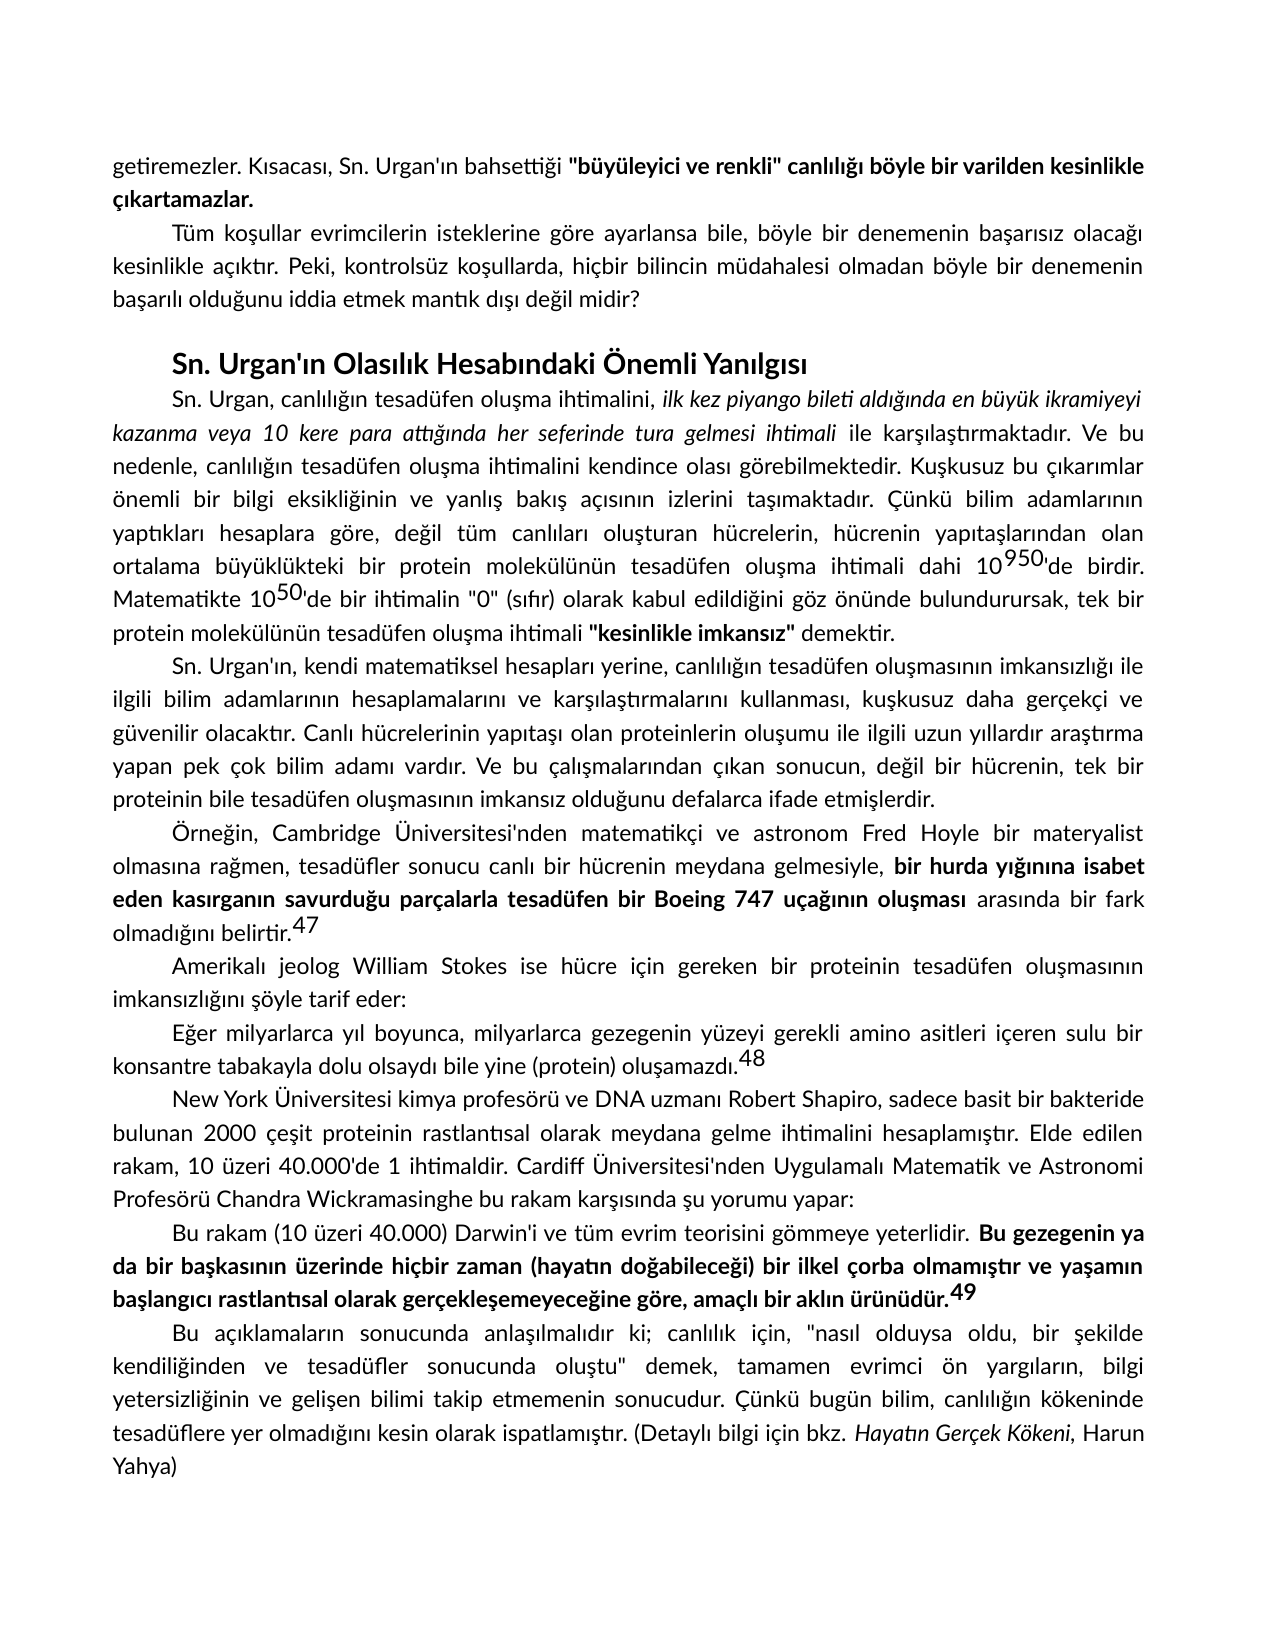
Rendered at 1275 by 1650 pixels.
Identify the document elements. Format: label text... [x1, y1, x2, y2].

text Sn. Urgan'ın Olasılık Hesabındaki Önemli Yanılgısı [112, 348, 1145, 381]
text Eğer milyarlarca yıl boyunca, milyarlarca gezegenin yüzeyi gerekli amino asitleri içeren sulu bir konsantre tabakayla dolu olsaydı bile yine (protein) oluşamazdı.48 [112, 1014, 1145, 1081]
text Sn. Urgan, canlılığın tesadüfen oluşma ihtimalini, ilk kez piyango bileti aldığında en büyük ikramiyeyi kazanma veya 10 kere para attığında her seferinde tura gelmesi ihtimali ile karşılaştırmaktadır. Ve bu nedenle, canlılığın tesadüfen oluşma ihtimalini kendince olası görebilmektedir. Kuşkusuz bu çıkarımlar önemli bir bilgi eksikliğinin ve yanlış bakış açısının izlerini taşımaktadır. Çünkü bilim adamlarının yaptıkları hesaplara göre, değil tüm canlıları oluşturan hücrelerin, hücrenin yapıtaşlarından olan ortalama büyüklükteki bir protein molekülünün tesadüfen oluşma ihtimali dahi 10950'de birdir. Matematikte 1050'de bir ihtimalin "0" (sıfır) olarak kabul edildiğini göz önünde bulundurursak, tek bir protein molekülünün tesadüfen oluşma ihtimali "kesinlikle imkansız" demektir. [112, 381, 1145, 648]
text Bu açıklamaların sonucunda anlaşılmalıdır ki; canlılık için, "nasıl olduysa oldu, bir şekilde kendiliğinden ve tesadüfler sonucunda oluştu" demek, tamamen evrimci ön yargıların, bilgi yetersizliğinin ve gelişen bilimi takip etmemenin sonucudur. Çünkü bugün bilim, canlılığın kökeninde tesadüflere yer olmadığını kesin olarak ispatlamıştır. (Detaylı bilgi için bkz. Hayatın Gerçek Kökeni, Harun Yahya) [112, 1314, 1145, 1481]
text Bu rakam (10 üzeri 40.000) Darwin'i ve tüm evrim teorisini gömmeye yeterlidir. Bu gezegenin ya da bir başkasının üzerinde hiçbir zaman (hayatın doğabileceği) bir ilkel çorba olmamıştır ve yaşamın başlangıcı rastlantısal olarak gerçekleşemeyeceğine göre, amaçlı bir aklın ürünüdür.49 [112, 1214, 1145, 1314]
text Amerikalı jeolog William Stokes ise hücre için gereken bir proteinin tesadüfen oluşmasının imkansızlığını şöyle tarif eder: [112, 948, 1145, 1014]
text getiremezler. Kısacası, Sn. Urgan'ın bahsettiği "büyüleyici ve renkli" canlılığı böyle bir varilden kesinlikle çıkartamazlar. [112, 148, 1145, 214]
text Tüm koşullar evrimcilerin isteklerine göre ayarlansa bile, böyle bir denemenin başarısız olacağı kesinlikle açıktır. Peki, kontrolsüz koşullarda, hiçbir bilincin müdahalesi olmadan böyle bir denemenin başarılı olduğunu iddia etmek mantık dışı değil midir? [112, 214, 1145, 314]
text New York Üniversitesi kimya profesörü ve DNA uzmanı Robert Shapiro, sadece basit bir bakteride bulunan 2000 çeşit proteinin rastlantısal olarak meydana gelme ihtimalini hesaplamıştır. Elde edilen rakam, 10 üzeri 40.000'de 1 ihtimaldir. Cardiff Üniversitesi'nden Uygulamalı Matematik ve Astronomi Profesörü Chandra Wickramasinghe bu rakam karşısında şu yorumu yapar: [112, 1081, 1145, 1214]
text Sn. Urgan'ın, kendi matematiksel hesapları yerine, canlılığın tesadüfen oluşmasının imkansızlığı ile ilgili bilim adamlarının hesaplamalarını ve karşılaştırmalarını kullanması, kuşkusuz daha gerçekçi ve güvenilir olacaktır. Canlı hücrelerinin yapıtaşı olan proteinlerin oluşumu ile ilgili uzun yıllardır araştırma yapan pek çok bilim adamı vardır. Ve bu çalışmalarından çıkan sonucun, değil bir hücrenin, tek bir proteinin bile tesadüfen oluşmasının imkansız olduğunu defalarca ifade etmişlerdir. [112, 648, 1145, 814]
text Örneğin, Cambridge Üniversitesi'nden matematikçi ve astronom Fred Hoyle bir materyalist olmasına rağmen, tesadüfler sonucu canlı bir hücrenin meydana gelmesiyle, bir hurda yığınına isabet eden kasırganın savurduğu parçalarla tesadüfen bir Boeing 747 uçağının oluşması arasında bir fark olmadığını belirtir.47 [112, 814, 1145, 948]
